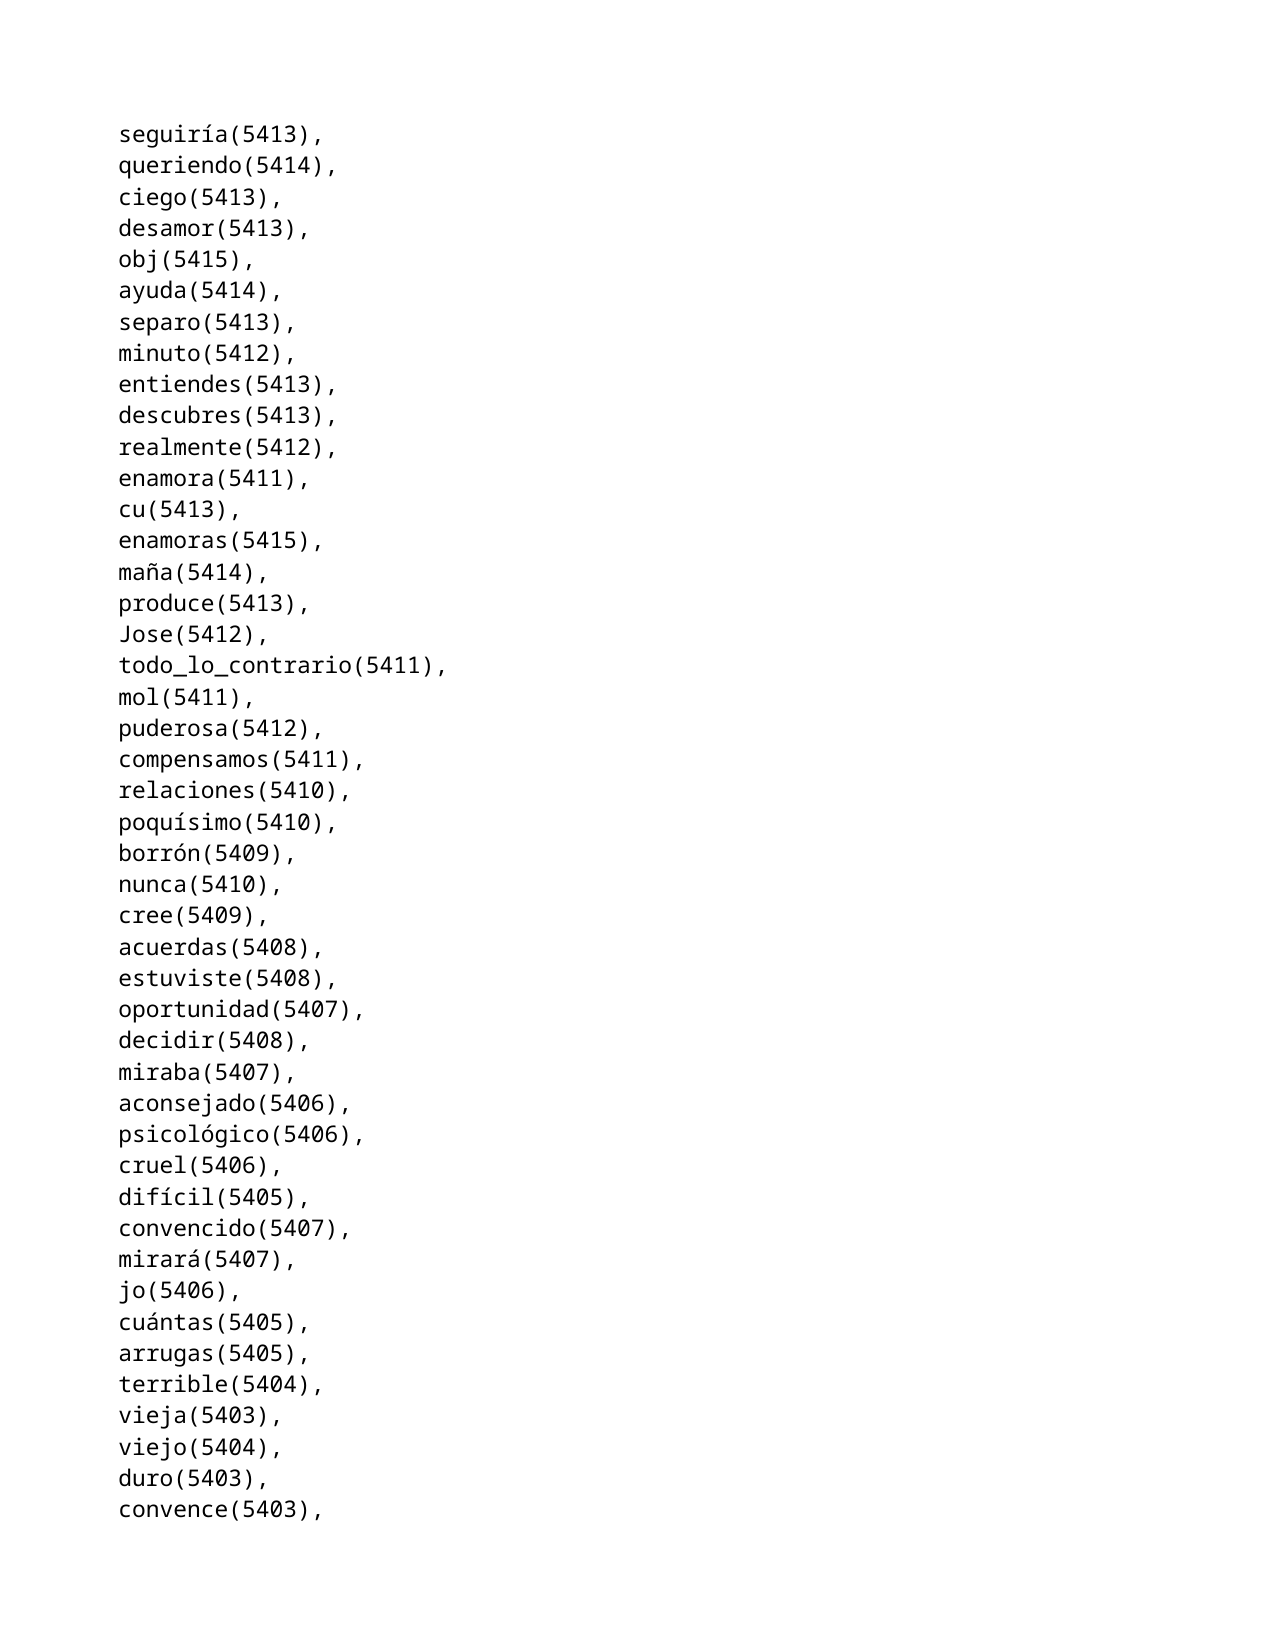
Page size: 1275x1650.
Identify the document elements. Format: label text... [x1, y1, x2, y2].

text minuto(5412), [118, 337, 1157, 368]
text desamor(5413), [118, 212, 1157, 243]
text compensamos(5411), [118, 743, 1157, 774]
text maña(5414), [118, 556, 1157, 587]
text relaciones(5410), [118, 774, 1157, 806]
text todo_lo_contrario(5411), [118, 649, 1157, 681]
text ciego(5413), [118, 181, 1157, 212]
text seguiría(5413), [118, 118, 1157, 149]
text arrugas(5405), [118, 1337, 1157, 1368]
text borrón(5409), [118, 837, 1157, 868]
text cuántas(5405), [118, 1306, 1157, 1337]
text viejo(5404), [118, 1431, 1157, 1462]
text separo(5413), [118, 306, 1157, 337]
text decidir(5408), [118, 1024, 1157, 1056]
text miraba(5407), [118, 1056, 1157, 1087]
text puderosa(5412), [118, 712, 1157, 743]
text ayuda(5414), [118, 274, 1157, 306]
text poquísimo(5410), [118, 806, 1157, 837]
text Jose(5412), [118, 618, 1157, 649]
text estuviste(5408), [118, 962, 1157, 993]
text queriendo(5414), [118, 149, 1157, 181]
text produce(5413), [118, 587, 1157, 618]
text obj(5415), [118, 243, 1157, 274]
text mirará(5407), [118, 1243, 1157, 1274]
text descubres(5413), [118, 399, 1157, 431]
text cu(5413), [118, 493, 1157, 524]
text duro(5403), [118, 1462, 1157, 1493]
text enamoras(5415), [118, 524, 1157, 556]
text oportunidad(5407), [118, 993, 1157, 1024]
text nunca(5410), [118, 868, 1157, 899]
text vieja(5403), [118, 1399, 1157, 1431]
text psicológico(5406), [118, 1118, 1157, 1149]
text entiendes(5413), [118, 368, 1157, 399]
text convencido(5407), [118, 1212, 1157, 1243]
text cruel(5406), [118, 1149, 1157, 1181]
text enamora(5411), [118, 462, 1157, 493]
text acuerdas(5408), [118, 931, 1157, 962]
text realmente(5412), [118, 431, 1157, 462]
text cree(5409), [118, 899, 1157, 931]
text mol(5411), [118, 681, 1157, 712]
text terrible(5404), [118, 1368, 1157, 1399]
text convence(5403), [118, 1493, 1157, 1524]
text aconsejado(5406), [118, 1087, 1157, 1118]
text jo(5406), [118, 1274, 1157, 1306]
text difícil(5405), [118, 1181, 1157, 1212]
